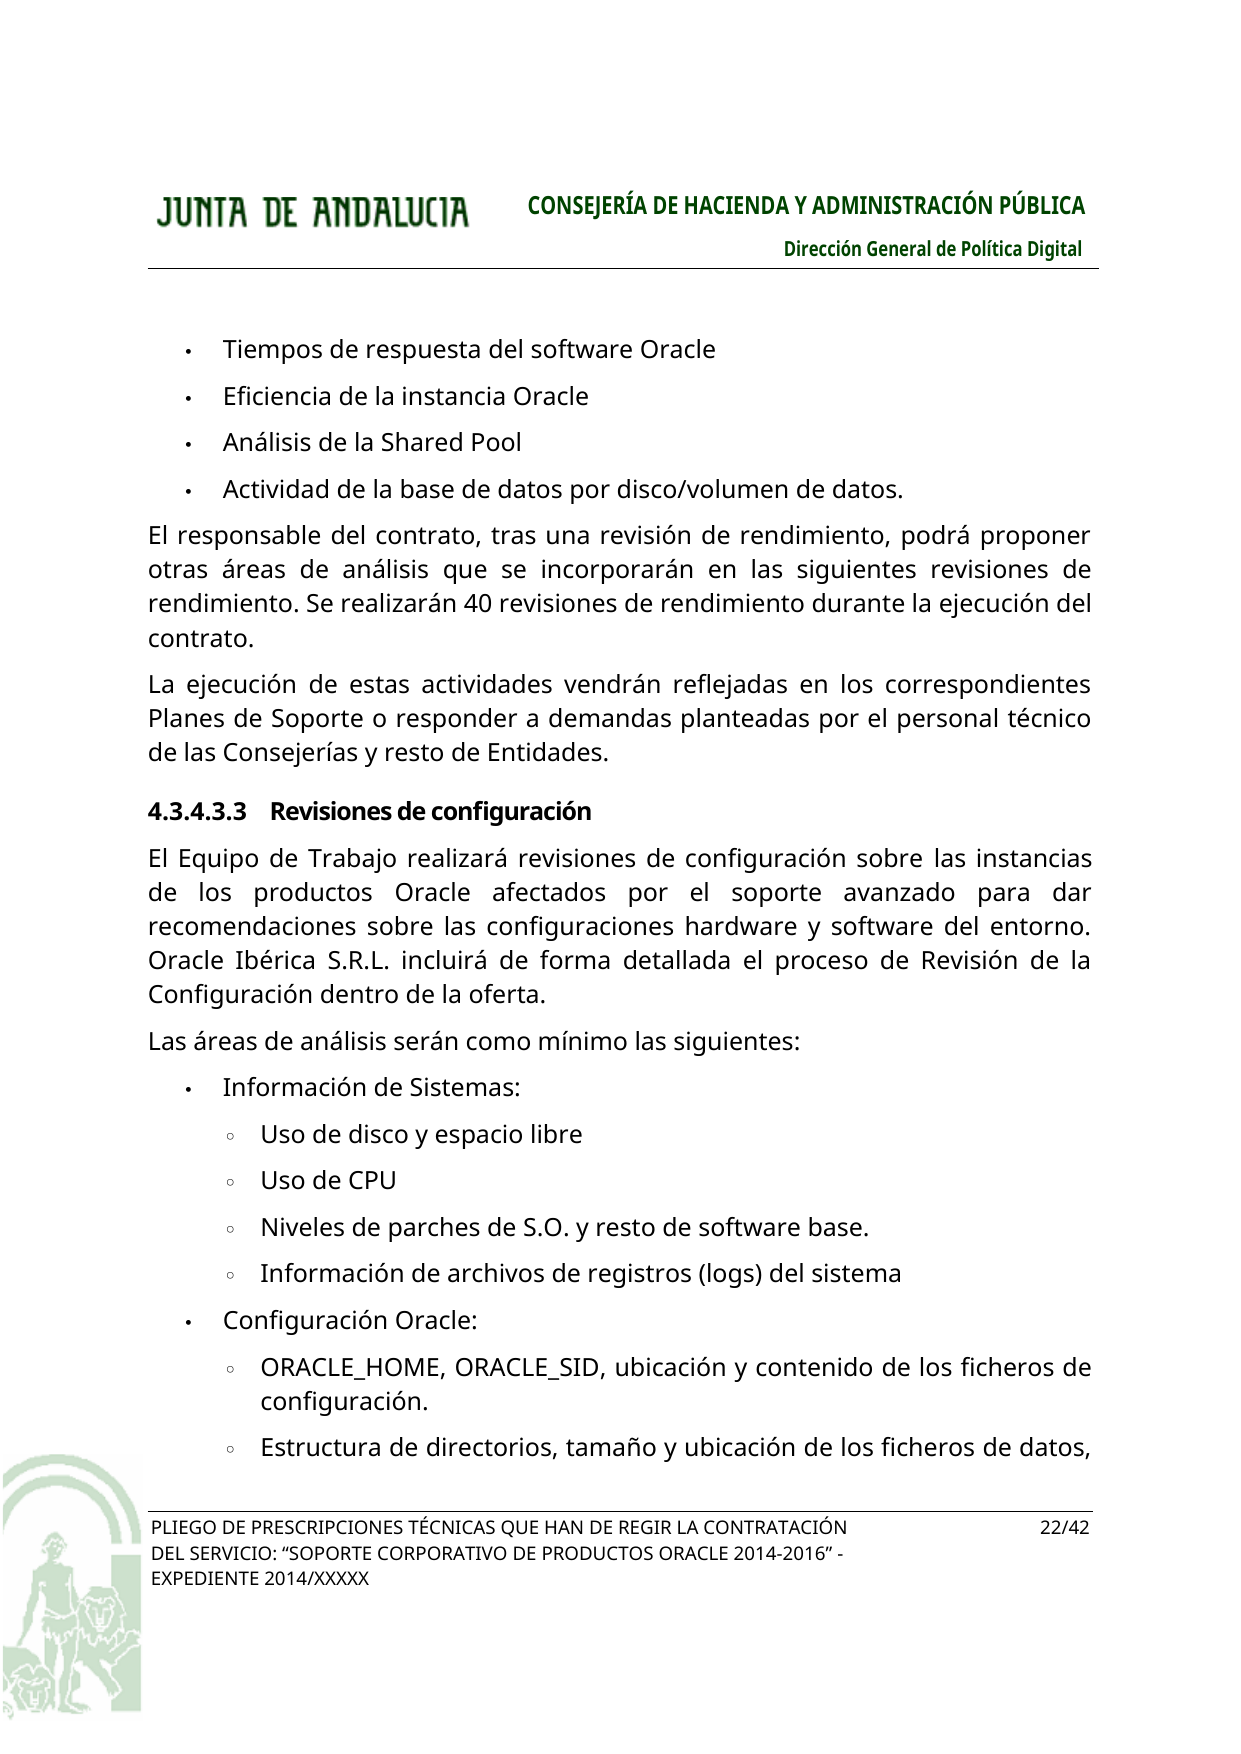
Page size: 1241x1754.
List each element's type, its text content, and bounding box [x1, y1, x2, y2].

list Niveles de parches de S.O. y resto de software base. [223, 1209, 1093, 1244]
picture [2, 1454, 144, 1722]
picture [156, 197, 471, 229]
text El responsable del contrato, tras una revisión de rendimiento, podrá proponer otras áreas de análisis que se incorporarán en las siguientes revisiones de rendimiento. Se realizarán 40 revisiones de rendimiento durante la ejecución del contrato. [148, 518, 1093, 654]
list Actividad de la base de datos por disco/volumen de datos. [185, 471, 1093, 506]
text La ejecución de estas actividades vendrán reflejadas en los correspondientes Planes de Soporte o responder a demandas planteadas por el personal técnico de las Consejerías y resto de Entidades. [148, 667, 1093, 769]
list ORACLE_HOME, ORACLE_SID, ubicación y contenido de los ficheros de configuración. [223, 1349, 1093, 1417]
text Las áreas de análisis serán como mínimo las siguientes: [148, 1023, 1093, 1057]
list Información de archivos de registros (logs) del sistema [223, 1256, 1093, 1290]
text El Equipo de Trabajo realizará revisiones de configuración sobre las instancias de los productos Oracle afectados por el soporte avanzado para dar recomendaciones sobre las configuraciones hardware y software del entorno. Oracle Ibérica S.R.L. incluirá de forma detallada el proceso de Revisión de la Configuración dentro de la oferta. [148, 841, 1093, 1011]
list Uso de CPU [223, 1163, 1093, 1197]
list Tiempos de respuesta del software Oracle [185, 332, 1093, 366]
list Información de Sistemas: [185, 1070, 1093, 1104]
list Estructura de directorios, tamaño y ubicación de los ficheros de datos, [223, 1430, 1093, 1464]
list Uso de disco y espacio libre [223, 1116, 1093, 1151]
subtitle Revisiones de configuración [148, 794, 1093, 828]
list Eficiencia de la instancia Oracle [185, 378, 1093, 412]
list Configuración Oracle: [185, 1303, 1093, 1337]
list Análisis de la Shared Pool [185, 425, 1093, 459]
